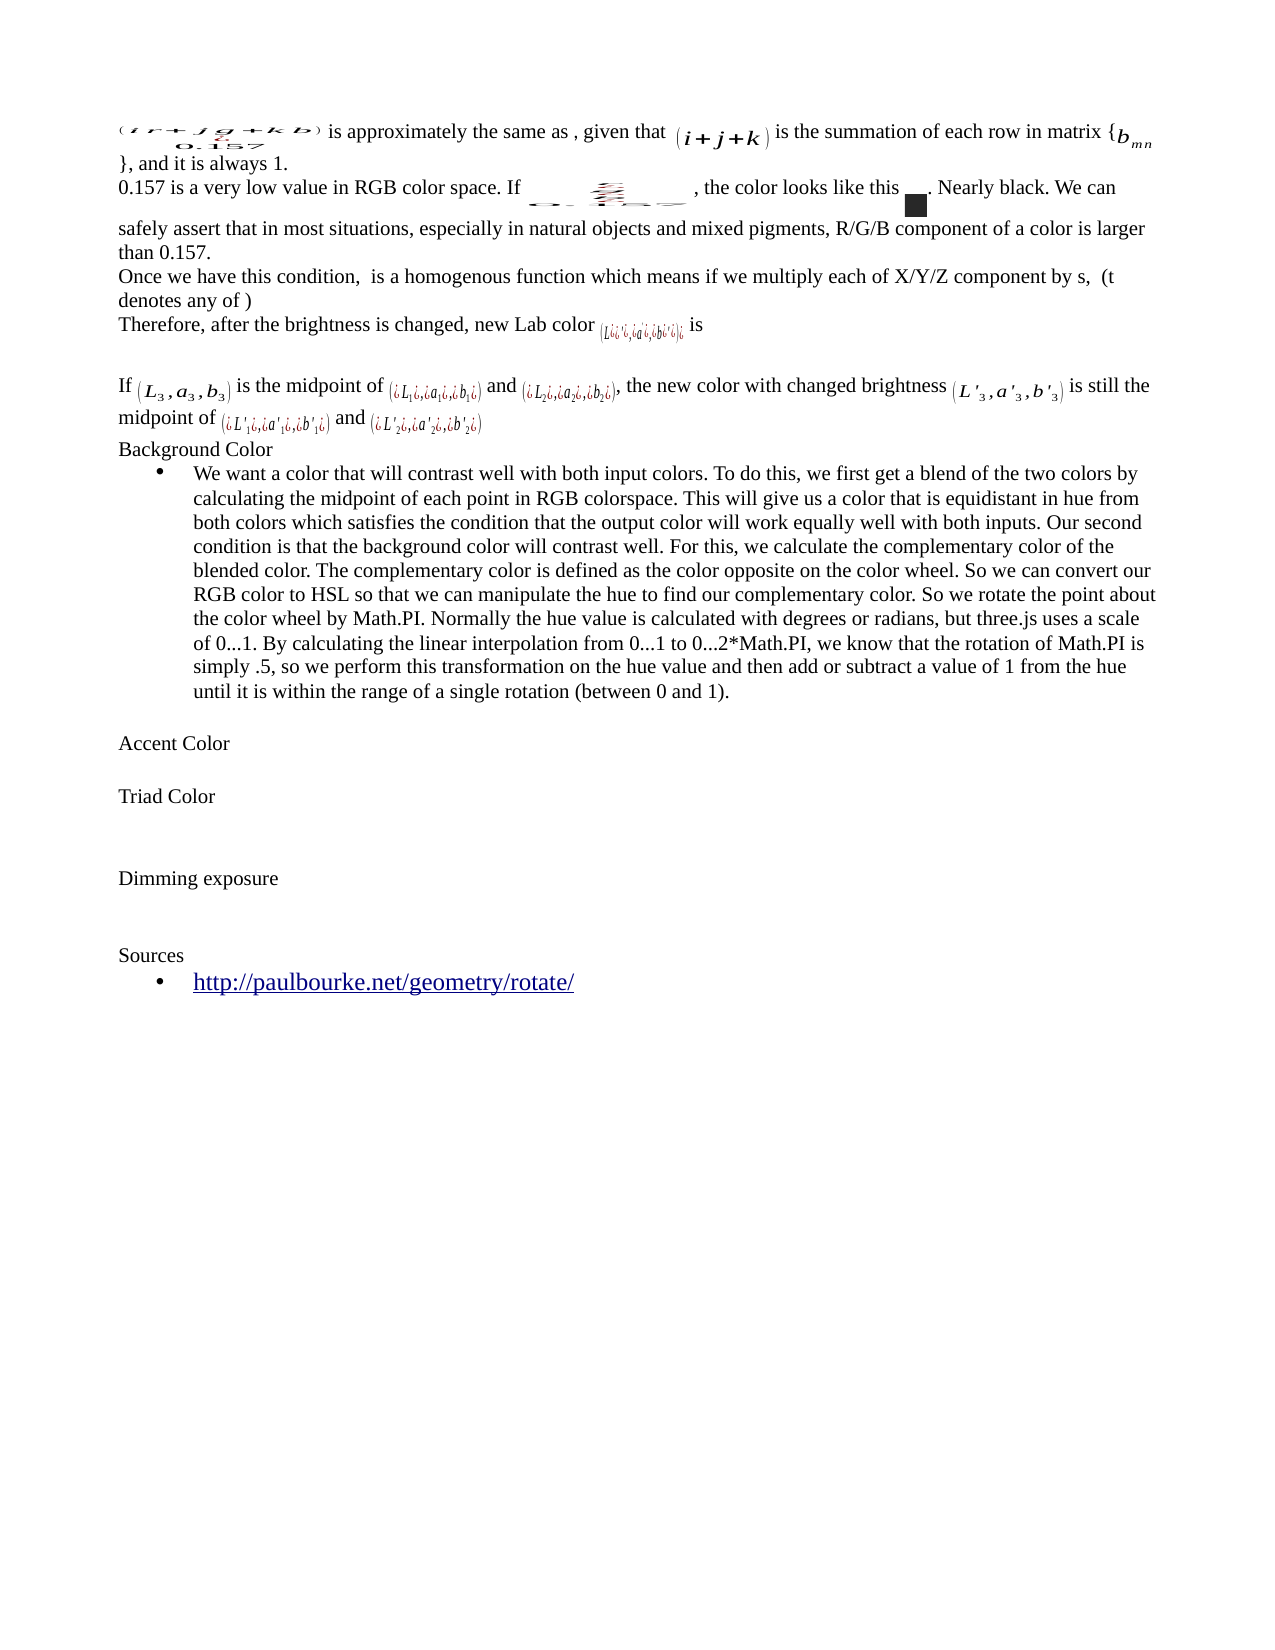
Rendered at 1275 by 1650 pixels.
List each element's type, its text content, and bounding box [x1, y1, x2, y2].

text Sources [118, 943, 1157, 967]
text Accent Color [118, 731, 1157, 755]
text is approximately the same as , given that is the summation of each row in matrix {}, and it is always 1. [118, 118, 1157, 175]
list http://paulbourke.net/geometry/rotate/ [156, 967, 1157, 995]
text Background Color [118, 437, 1157, 461]
text If is the midpoint of and , the new color with changed brightness is still the midpoint of and [118, 373, 1157, 437]
text Triad Color [118, 784, 1157, 808]
text Dimming exposure [118, 866, 1157, 890]
list We want a color that will contrast well with both input colors. To do this, we first get a blend of the two colors by calculating the midpoint of each point in RGB colorspace. This will give us a color that is equidistant in hue from both colors which satisfies the condition that the output color will work equally well with both inputs. Our second condition is that the background color will contrast well. For this, we calculate the complementary color of the blended color. The complementary color is defined as the color opposite on the color wheel. So we can convert our RGB color to HSL so that we can manipulate the hue to find our complementary color. So we rotate the point about the color wheel by Math.PI. Normally the hue value is calculated with degrees or radians, but three.js uses a scale of 0...1. By calculating the linear interpolation from 0...1 to 0...2*Math.PI, we know that the rotation of Math.PI is simply .5, so we perform this transformation on the hue value and then add or subtract a value of 1 from the hue until it is within the range of a single rotation (between 0 and 1). [156, 461, 1157, 703]
text 0.157 is a very low value in RGB color space. If , the color looks like this . Nearly black. We can safely assert that in most situations, especially in natural objects and mixed pigments, R/G/B component of a color is larger than 0.157. [118, 175, 1157, 264]
text Therefore, after the brightness is changed, new Lab color is [118, 312, 1157, 344]
text Once we have this condition, is a homogenous function which means if we multiply each of X/Y/Z component by s, (t denotes any of ) [118, 264, 1157, 312]
